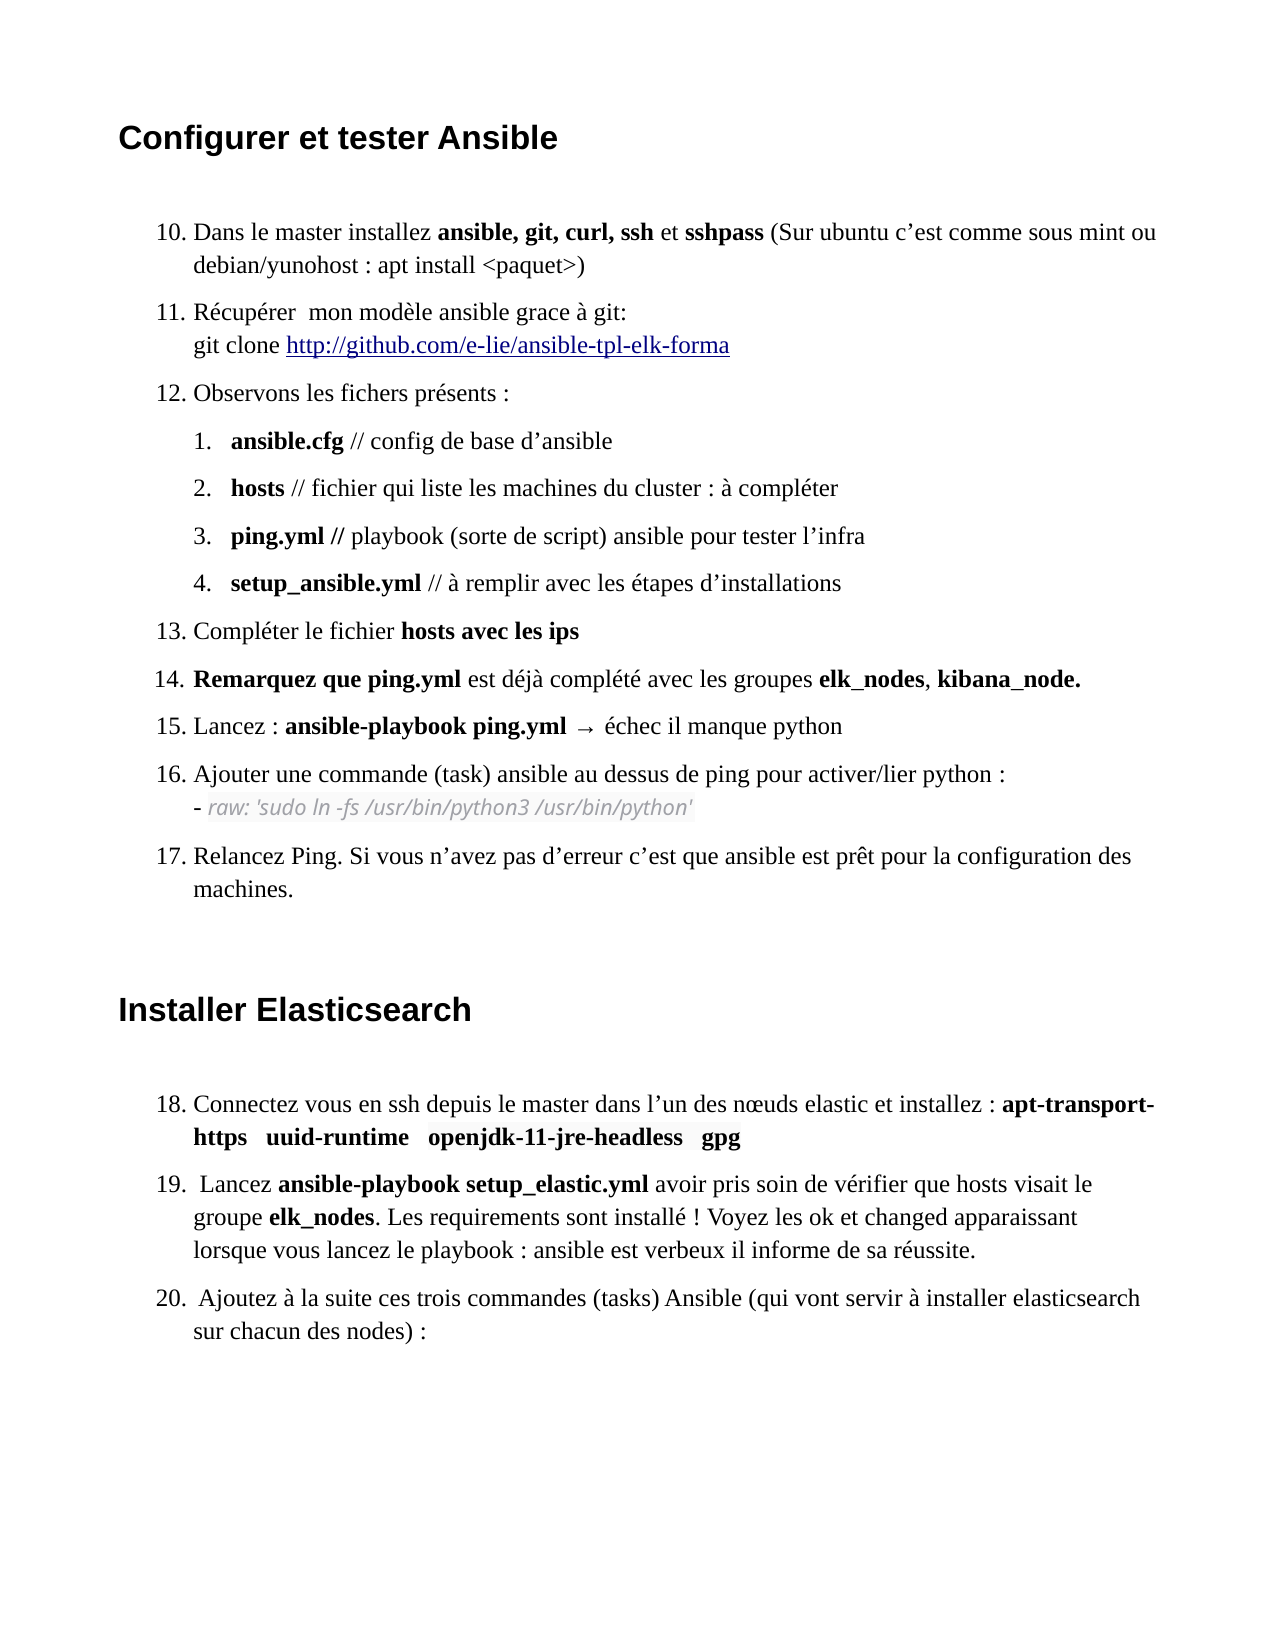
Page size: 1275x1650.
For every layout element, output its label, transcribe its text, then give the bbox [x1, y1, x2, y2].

list Ajouter une commande (task) ansible au dessus de ping pour activer/lier python : - raw: 'sudo ln -fs /usr/bin/python3 /usr/bin/python' [156, 759, 1157, 822]
list Ajoutez à la suite ces trois commandes (tasks) Ansible (qui vont servir à installer elasticsearch sur chacun des nodes) : [156, 1283, 1157, 1345]
list Compléter le fichier hosts avec les ips [156, 616, 1157, 645]
subtitle Installer Elasticsearch [118, 990, 1157, 1028]
list Récupérer mon modèle ansible grace à git: git clone http://github.com/e-lie/ansible-tpl-elk-forma [156, 297, 1157, 359]
list Dans le master installez ansible, git, curl, ssh et sshpass (Sur ubuntu c’est comme sous mint ou debian/yunohost : apt install <paquet>) [156, 217, 1157, 279]
subtitle Configurer et tester Ansible [118, 118, 1157, 157]
list ping.yml // playbook (sorte de script) ansible pour tester l’infra [193, 521, 1157, 550]
list setup_ansible.yml // à remplir avec les étapes d’installations [193, 568, 1157, 597]
list Relancez Ping. Si vous n’avez pas d’erreur c’est que ansible est prêt pour la configuration des machines. [156, 841, 1157, 903]
list ansible.cfg // config de base d’ansible [193, 426, 1157, 454]
list Observons les fichers présents : [156, 378, 1157, 407]
list Connectez vous en ssh depuis le master dans l’un des nœuds elastic et installez : apt-transport-https uuid-runtime openjdk-11-jre-headless gpg [156, 1089, 1157, 1150]
list Lancez ansible-playbook setup_elastic.yml avoir pris soin de vérifier que hosts visait le groupe elk_nodes. Les requirements sont installé ! Voyez les ok et changed apparaissant lorsque vous lancez le playbook : ansible est verbeux il informe de sa réussite. [156, 1169, 1157, 1264]
list Lancez : ansible-playbook ping.yml → échec il manque python [156, 711, 1157, 740]
list hosts // fichier qui liste les machines du cluster : à compléter [193, 473, 1157, 502]
list Remarquez que ping.yml est déjà complété avec les groupes elk_nodes, kibana_node. [153, 664, 1157, 692]
